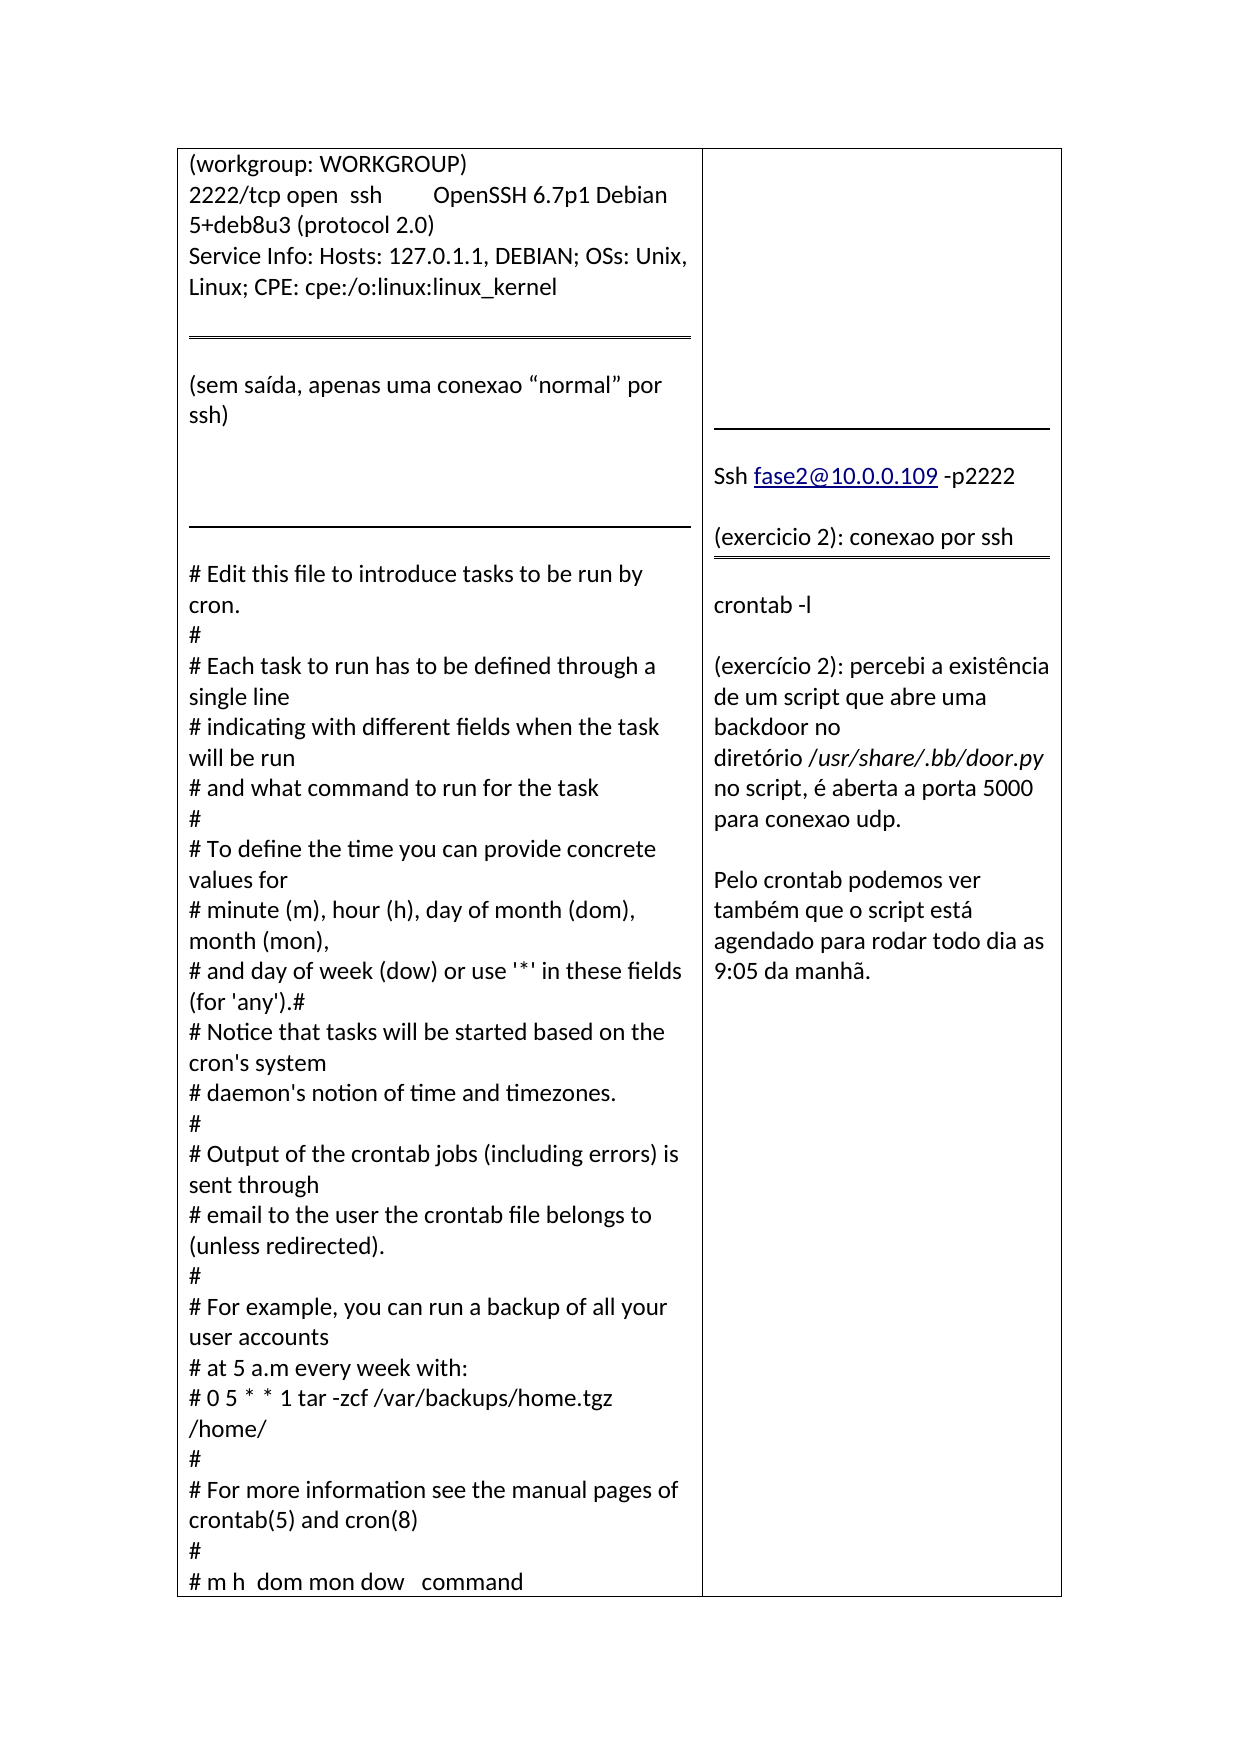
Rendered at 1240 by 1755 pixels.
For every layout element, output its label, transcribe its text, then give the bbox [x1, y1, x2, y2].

table_cell Ssh fase2@10.0.0.109 -p2222 (exercicio 2): conexao por ssh crontab -l (exercício 2): percebi a existência de um script que abre uma backdoor no diretório /usr/share/.bb/door.py no script, é aberta a porta 5000 para conexao udp. Pelo crontab podemos ver também que o script está agendado para rodar todo dia as 9:05 da manhã. [703, 149, 1061, 1596]
table_cell (workgroup: WORKGROUP) 2222/tcp open ssh OpenSSH 6.7p1 Debian 5+deb8u3 (protocol 2.0) Service Info: Hosts: 127.0.1.1, DEBIAN; OSs: Unix, Linux; CPE: cpe:/o:linux:linux_kernel (sem saída, apenas uma conexao “normal” por ssh) # Edit this file to introduce tasks to be run by cron. # # Each task to run has to be defined through a single line # indicating with different fields when the task will be run # and what command to run for the task # # To define the time you can provide concrete values for # minute (m), hour (h), day of month (dom), month (mon), # and day of week (dow) or use '*' in these fields (for 'any').# # Notice that tasks will be started based on the cron's system # daemon's notion of time and timezones. # # Output of the crontab jobs (including errors) is sent through # email to the user the crontab file belongs to (unless redirected). # # For example, you can run a backup of all your user accounts # at 5 a.m every week with: # 0 5 * * 1 tar -zcf /var/backups/home.tgz /home/ # # For more information see the manual pages of crontab(5) and cron(8) # # m h dom mon dow command [178, 149, 702, 1596]
